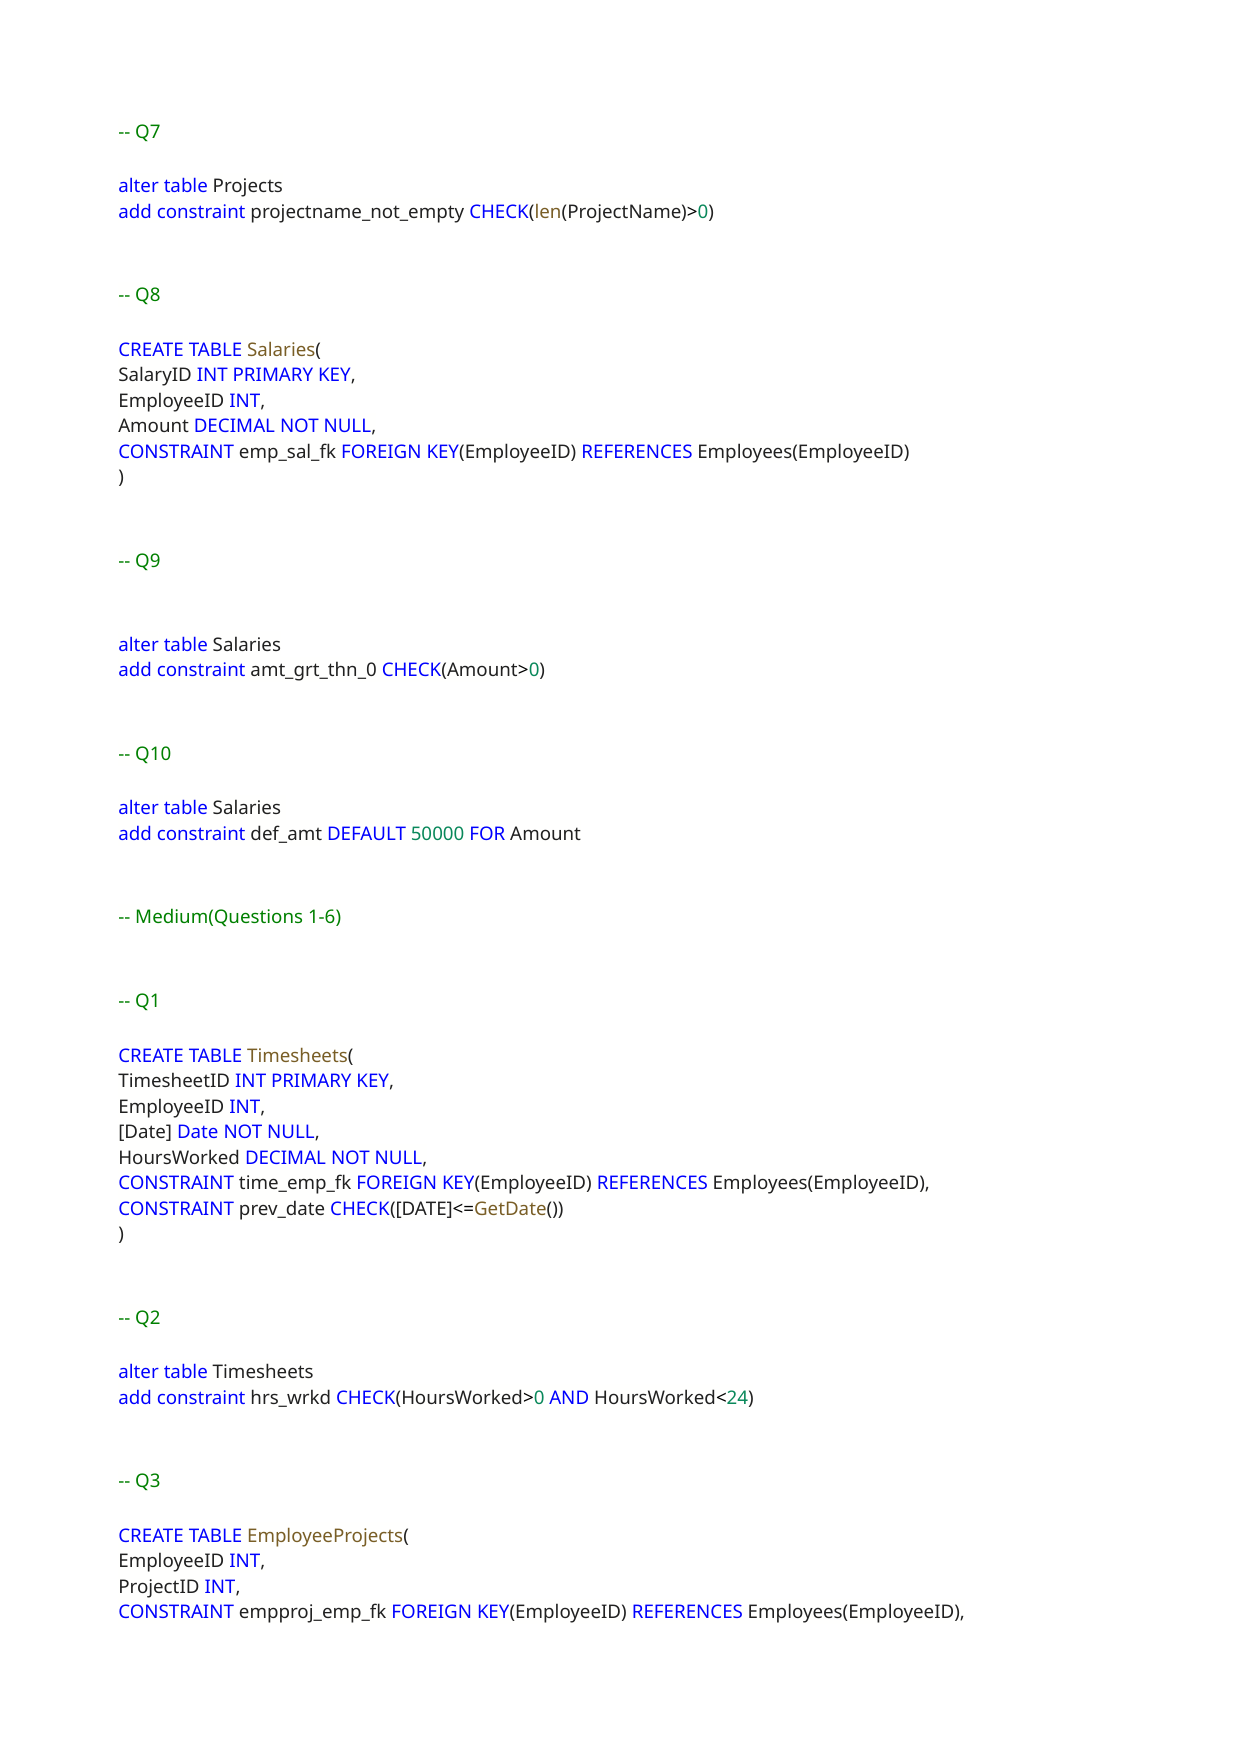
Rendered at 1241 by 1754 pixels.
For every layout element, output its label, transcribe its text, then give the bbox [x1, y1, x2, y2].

text EmployeeID INT, [118, 1093, 1122, 1118]
text add constraint hrs_wrkd CHECK(HoursWorked>0 AND HoursWorked<24) [118, 1384, 1122, 1409]
text ProjectID INT, [118, 1573, 1122, 1599]
text -- Q3 [118, 1468, 1122, 1493]
text CONSTRAINT emp_sal_fk FOREIGN KEY(EmployeeID) REFERENCES Employees(EmployeeID) [118, 438, 1122, 463]
text add constraint def_amt DEFAULT 50000 FOR Amount [118, 820, 1122, 846]
text -- Q8 [118, 282, 1122, 307]
text EmployeeID INT, [118, 1548, 1122, 1573]
text alter table Projects [118, 172, 1122, 198]
text add constraint amt_grt_thn_0 CHECK(Amount>0) [118, 657, 1122, 682]
text HoursWorked DECIMAL NOT NULL, [118, 1144, 1122, 1169]
text add constraint projectname_not_empty CHECK(len(ProjectName)>0) [118, 198, 1122, 223]
text CONSTRAINT time_emp_fk FOREIGN KEY(EmployeeID) REFERENCES Employees(EmployeeID), [118, 1169, 1122, 1195]
text -- Q7 [118, 118, 1122, 144]
text Amount DECIMAL NOT NULL, [118, 412, 1122, 438]
text EmployeeID INT, [118, 387, 1122, 412]
text alter table Salaries [118, 794, 1122, 820]
text -- Q1 [118, 988, 1122, 1013]
text -- Q2 [118, 1304, 1122, 1330]
text ) [118, 1221, 1122, 1246]
text -- Q9 [118, 547, 1122, 573]
text CREATE TABLE Timesheets( [118, 1042, 1122, 1067]
text ) [118, 463, 1122, 489]
text CREATE TABLE Salaries( [118, 336, 1122, 361]
text -- Medium(Questions 1-6) [118, 904, 1122, 929]
text [Date] Date NOT NULL, [118, 1118, 1122, 1144]
text -- Q10 [118, 740, 1122, 766]
text TimesheetID INT PRIMARY KEY, [118, 1067, 1122, 1093]
text CONSTRAINT prev_date CHECK([DATE]<=GetDate()) [118, 1195, 1122, 1221]
text alter table Timesheets [118, 1358, 1122, 1384]
text SalaryID INT PRIMARY KEY, [118, 361, 1122, 387]
text CREATE TABLE EmployeeProjects( [118, 1522, 1122, 1548]
text alter table Salaries [118, 631, 1122, 657]
text CONSTRAINT empproj_emp_fk FOREIGN KEY(EmployeeID) REFERENCES Employees(EmployeeID), [118, 1599, 1122, 1624]
